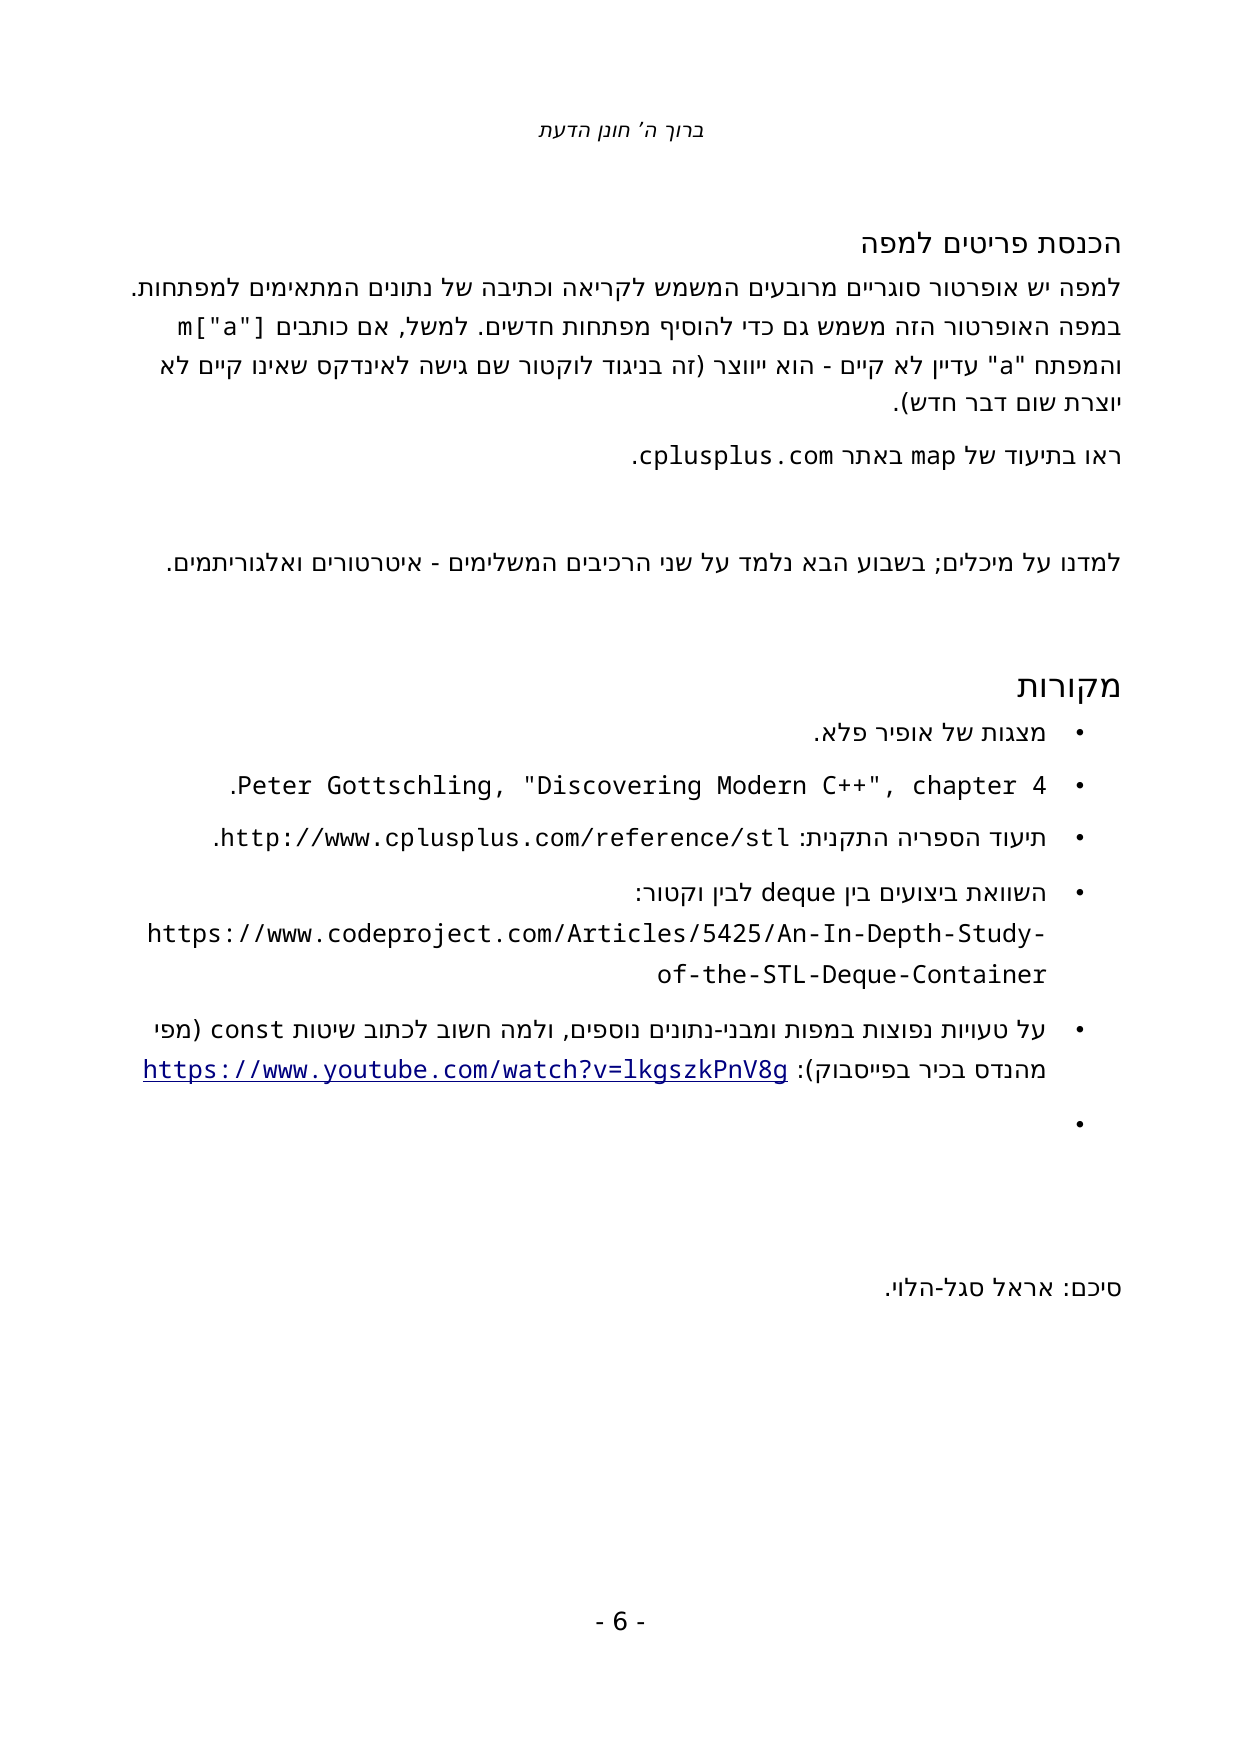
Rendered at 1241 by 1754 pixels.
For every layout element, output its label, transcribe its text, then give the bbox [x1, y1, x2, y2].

text סיכם: אראל סגל-הלוי. [118, 1273, 1122, 1302]
list תיעוד הספריה התקנית: http://www.cplusplus.com/reference/stl. [118, 823, 1084, 854]
list על טעויות נפוצות במפות ומבני-נתונים נוספים, ולמה חשוב לכתוב שיטות const (מפי מהנדס בכיר בפייסבוק): https://www.youtube.com/watch?v=lkgszkPnV8g [118, 1012, 1084, 1086]
list Peter Gottschling, "Discovering Modern C++", chapter 4. [118, 768, 1084, 802]
text למדנו על מיכלים; בשבוע הבא נלמד על שני הרכיבים המשלימים - איטרטורים ואלגוריתמים. [118, 548, 1122, 577]
list השוואת ביצועים בין deque לבין וקטור: https://www.codeproject.com/Articles/5425/An-In-Depth-Study-of-the-STL-Deque-Container [118, 875, 1084, 990]
subtitle מקורות [118, 667, 1122, 706]
text ראו בתיעוד של map באתר cplusplus.com. [118, 437, 1122, 472]
list מצגות של אופיר פלא. [118, 718, 1084, 747]
subtitle הכנסת פריטים למפה [118, 227, 1122, 261]
text למפה יש אופרטור סוגריים מרובעים המשמש לקריאה וכתיבה של נתונים המתאימים למפתחות. במפה האופרטור הזה משמש גם כדי להוסיף מפתחות חדשים. למשל, אם כותבים m["a"] והמפתח "a" עדיין לא קיים - הוא ייווצר (זה בניגוד לוקטור שם גישה לאינדקס שאינו קיים לא יוצרת שום דבר חדש). [118, 273, 1122, 417]
